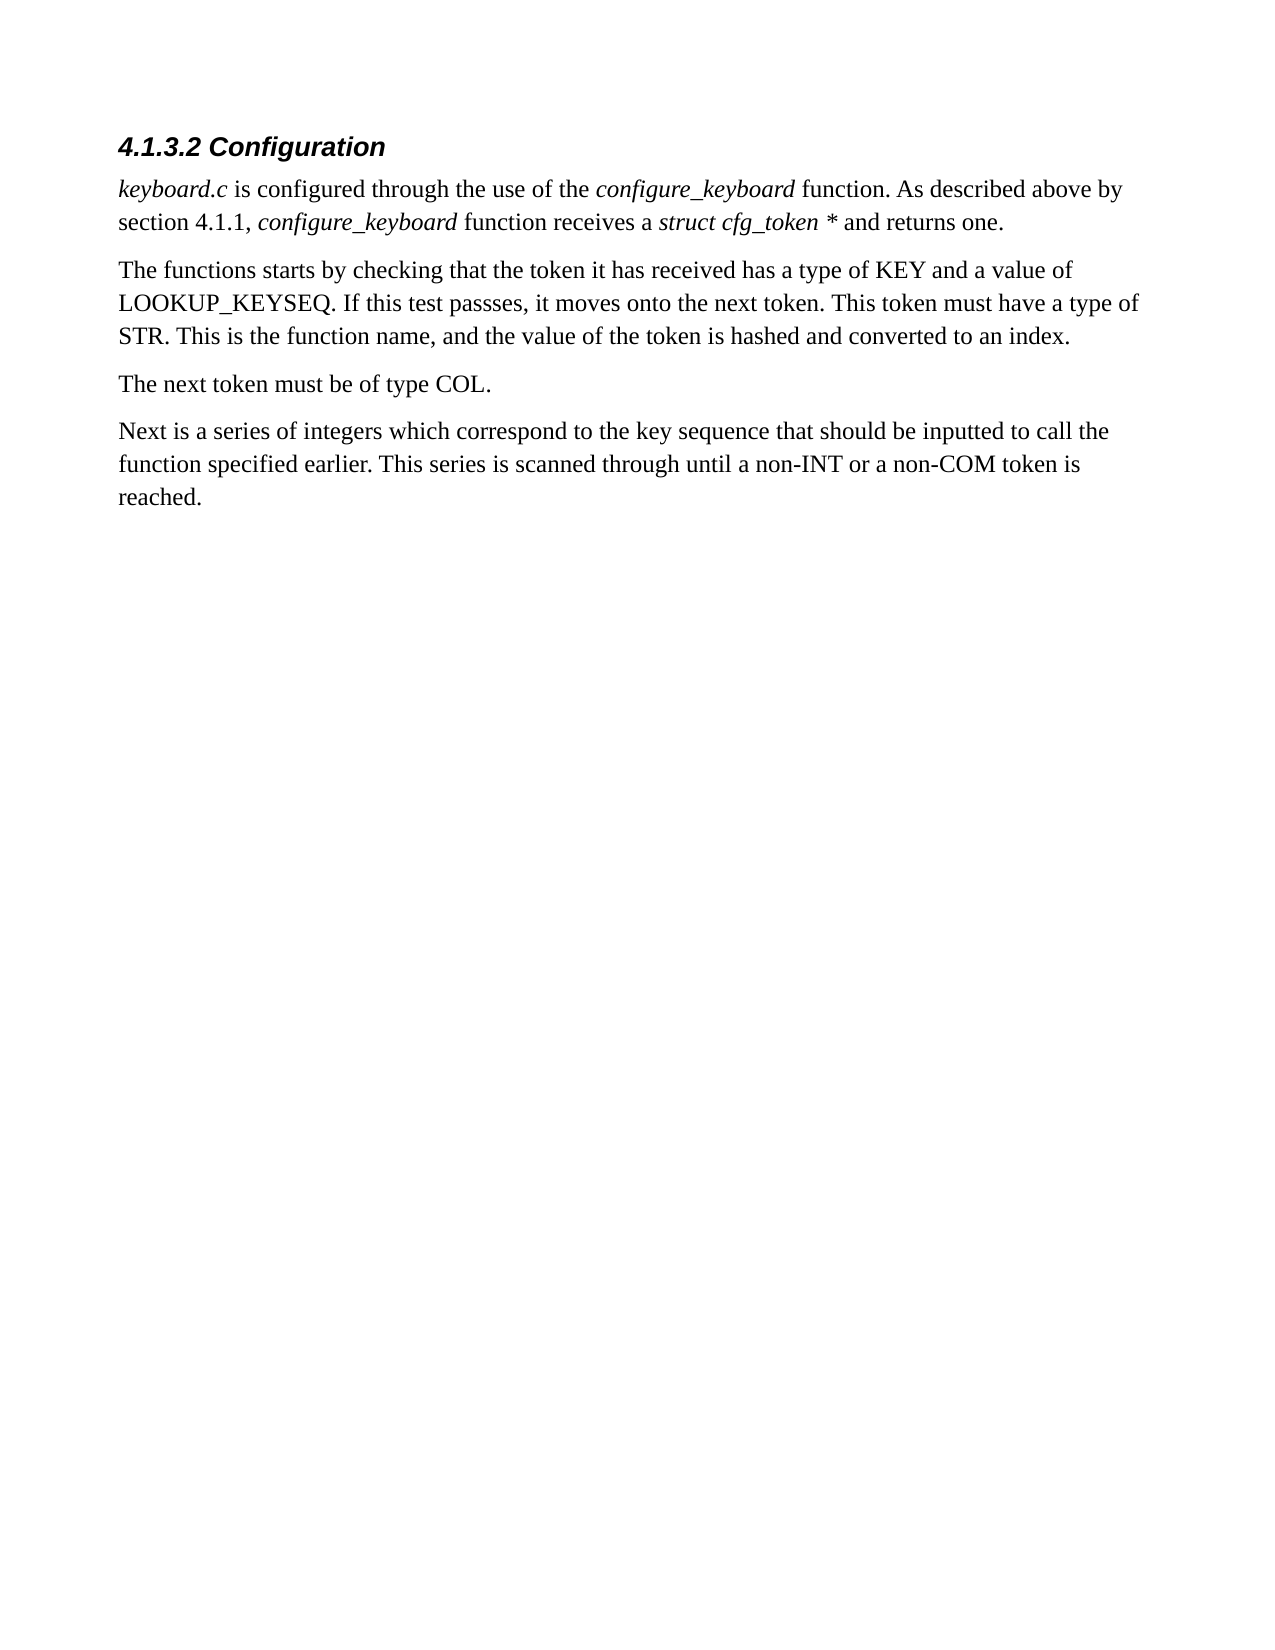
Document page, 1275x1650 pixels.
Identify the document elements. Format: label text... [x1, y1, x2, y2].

text The next token must be of type COL. [118, 369, 1157, 397]
text keyboard.c is configured through the use of the configure_keyboard function. As described above by section 4.1.1, configure_keyboard function receives a struct cfg_token * and returns one. [118, 174, 1157, 236]
subtitle 4.1.3.2 Configuration [118, 131, 1157, 162]
text The functions starts by checking that the token it has received has a type of KEY and a value of LOOKUP_KEYSEQ. If this test passses, it moves onto the next token. This token must have a type of STR. This is the function name, and the value of the token is hashed and converted to an index. [118, 255, 1157, 350]
text Next is a series of integers which correspond to the key sequence that should be inputted to call the function specified earlier. This series is scanned through until a non-INT or a non-COM token is reached. [118, 416, 1157, 511]
